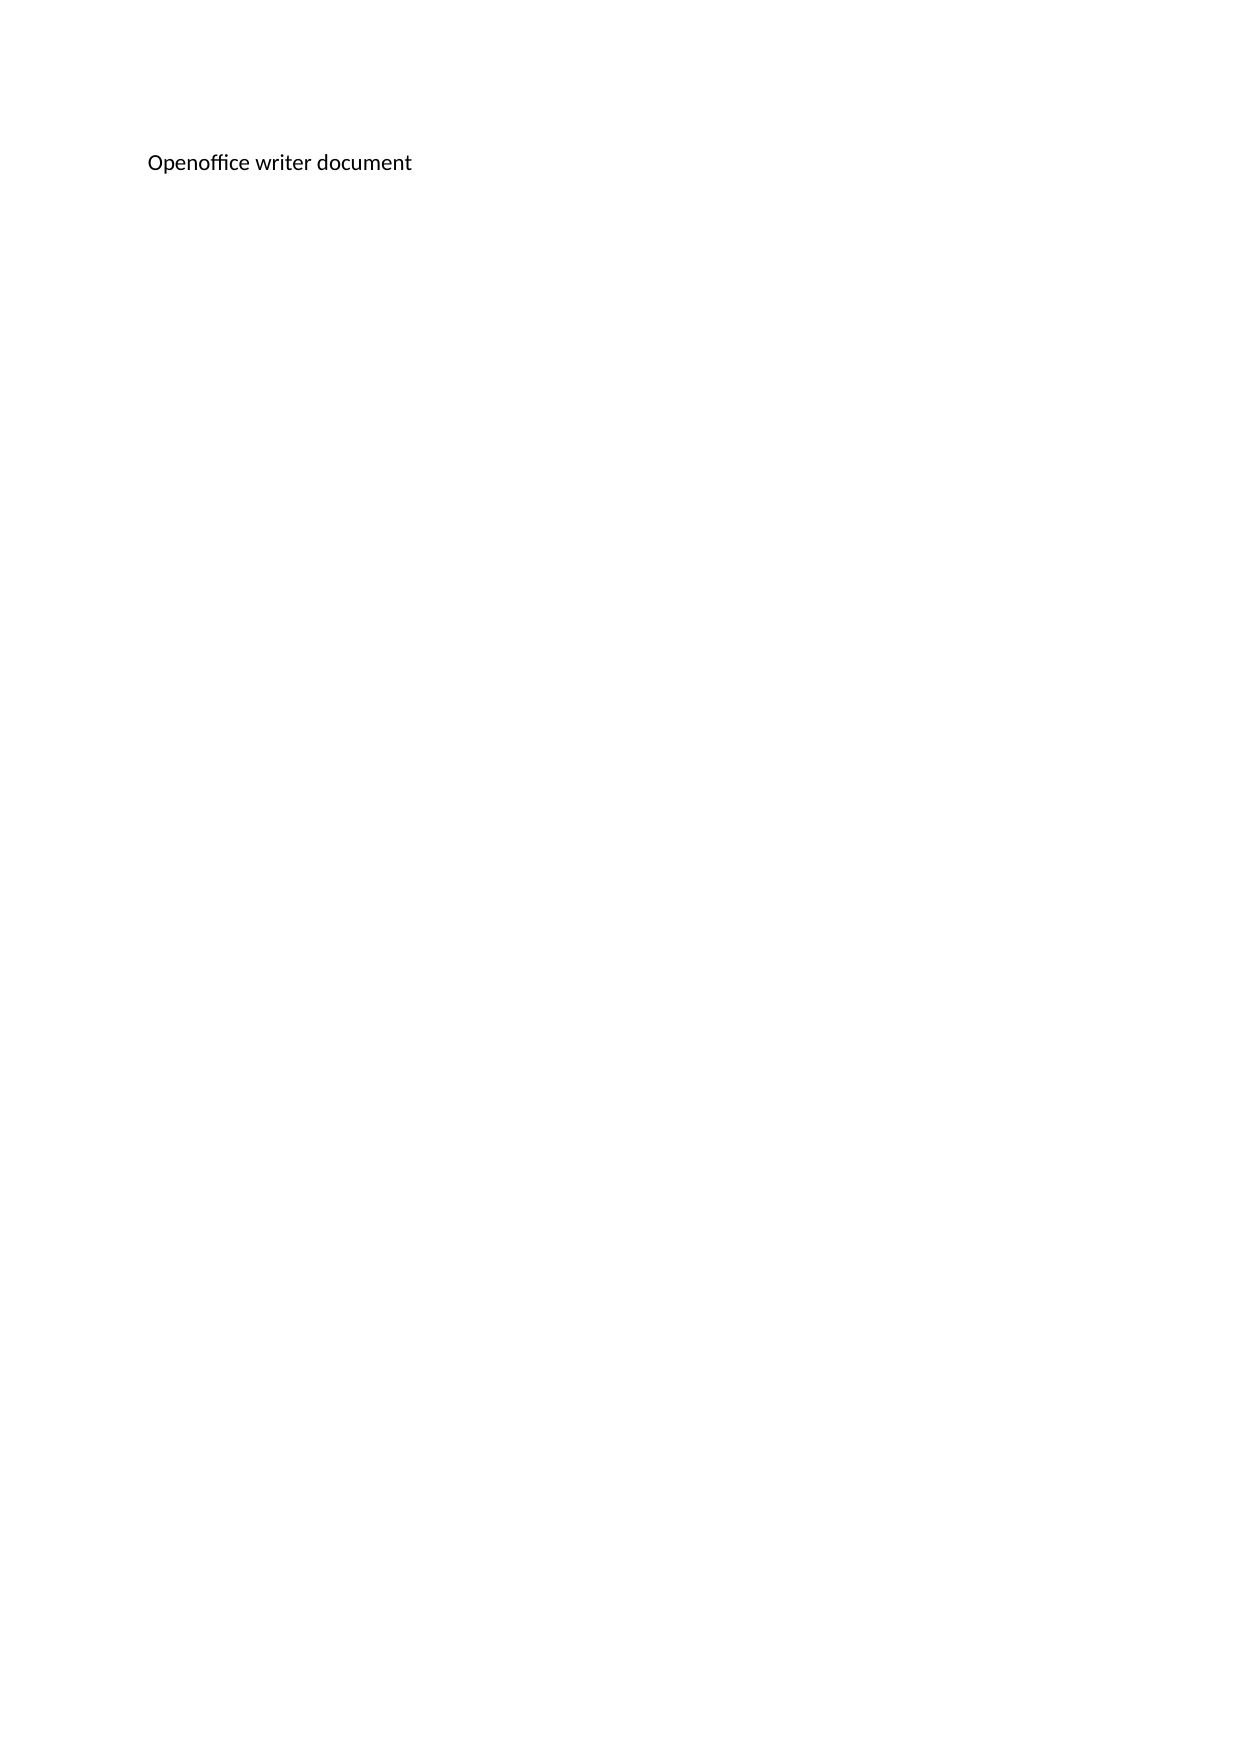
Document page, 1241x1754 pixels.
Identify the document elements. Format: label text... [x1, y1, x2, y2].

text Openoffice writer document [148, 148, 1093, 176]
